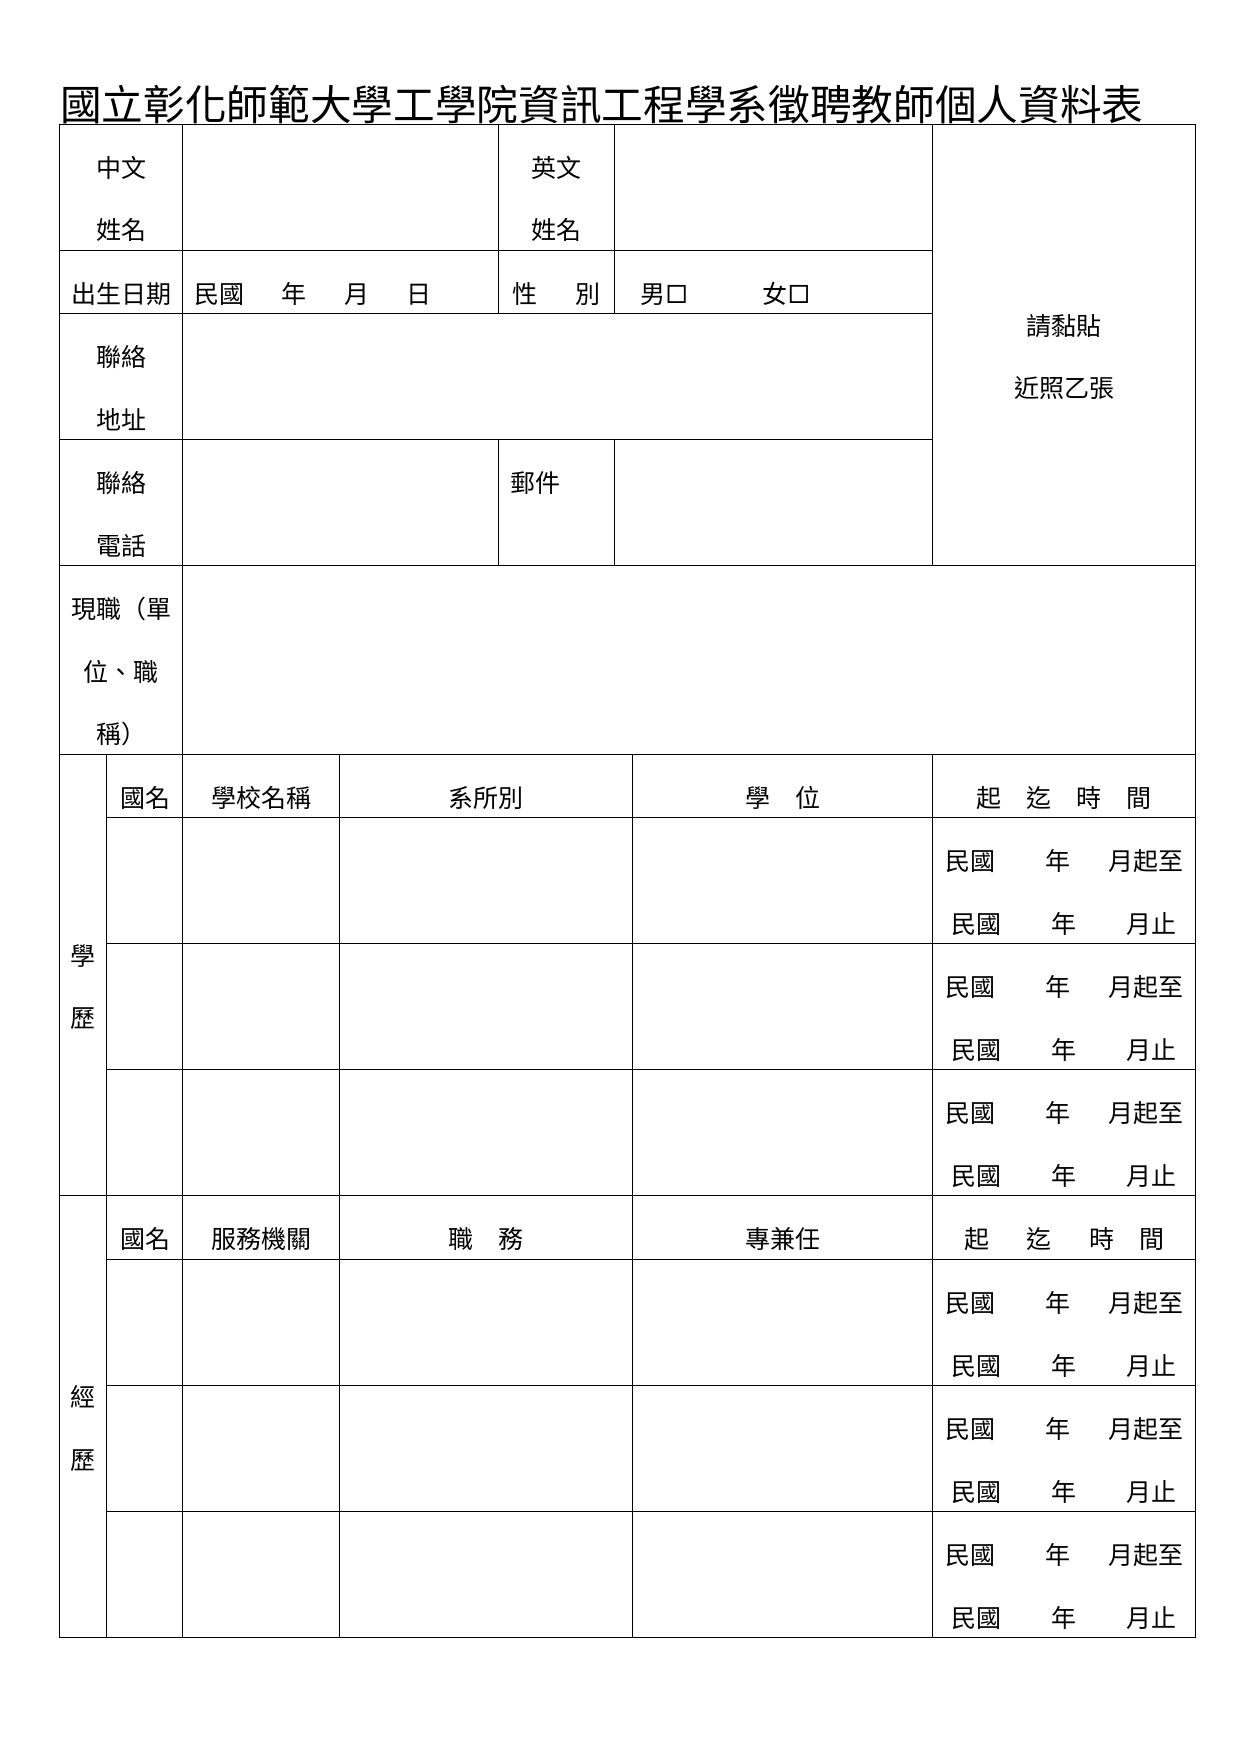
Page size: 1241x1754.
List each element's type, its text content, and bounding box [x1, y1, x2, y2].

table_cell 民國 年 月起至民國 年 月止 [933, 1512, 1195, 1637]
table_cell [183, 818, 339, 943]
table_cell [183, 440, 498, 565]
table_header [615, 125, 932, 249]
table_cell 學歷 [60, 755, 106, 1195]
table_cell 民國 年 月起至民國 年 月止 [933, 818, 1195, 943]
table_cell [107, 944, 182, 1069]
table_cell 起 迄 時 間 [933, 1196, 1195, 1259]
table_cell [633, 1070, 932, 1195]
table_cell 民國 年 月起至民國 年 月止 [933, 1070, 1195, 1195]
table_cell 聯絡 電話 [60, 440, 182, 565]
table_cell [183, 944, 339, 1069]
table_cell 民國 年 月起至民國 年 月止 [933, 944, 1195, 1069]
table_cell [183, 1070, 339, 1195]
table_cell 男 女 [615, 251, 932, 313]
table_cell 學校名稱 [183, 755, 339, 817]
table_cell 郵件 [499, 440, 614, 565]
table_cell 專兼任 [633, 1196, 932, 1259]
table_cell 聯絡 地址 [60, 314, 182, 439]
table_cell [183, 1386, 339, 1511]
table_cell 學 位 [633, 755, 932, 817]
table_cell [183, 1260, 339, 1385]
table_cell [633, 1386, 932, 1511]
table_cell [340, 818, 632, 943]
table_cell [183, 314, 932, 439]
table_cell [107, 1386, 182, 1511]
table_cell 經歷 [60, 1196, 106, 1637]
table_cell [340, 1070, 632, 1195]
table_cell [633, 1260, 932, 1385]
table_cell [340, 944, 632, 1069]
table_cell [107, 1512, 182, 1637]
table_header 英文 姓名 [499, 125, 614, 249]
table_cell 民國 年 月起至民國 年 月止 [933, 1386, 1195, 1511]
table_cell [183, 1512, 339, 1637]
table_header 請黏貼 近照乙張 [933, 125, 1195, 565]
table_cell [340, 1386, 632, 1511]
table_cell [340, 1512, 632, 1637]
table_cell [633, 944, 932, 1069]
table_cell 民國 年 月起至民國 年 月止 [933, 1260, 1195, 1385]
table_cell 性 別 [499, 251, 614, 313]
table_cell [615, 440, 932, 565]
table_cell 起 迄 時 間 [933, 755, 1195, 817]
table_cell 職 務 [340, 1196, 632, 1259]
table_cell [183, 566, 1195, 754]
table_cell [633, 818, 932, 943]
table_cell 民國 年 月 日 [183, 251, 498, 313]
table_header 中文 姓名 [60, 125, 182, 249]
table_cell 服務機關 [183, 1196, 339, 1259]
table_cell [107, 1260, 182, 1385]
table_cell 出生日期 [60, 251, 182, 313]
table_cell [340, 1260, 632, 1385]
text 國立彰化師範大學工學院資訊工程學系徵聘教師個人資料表 [59, 61, 1144, 123]
table_header [183, 125, 498, 249]
table_cell 系所別 [340, 755, 632, 817]
table_cell 國名 [107, 1196, 182, 1259]
table_cell [107, 818, 182, 943]
table_cell [633, 1512, 932, 1637]
table_cell [107, 1070, 182, 1195]
table_cell 現職（單位、職稱） [60, 566, 182, 754]
table_cell 國名 [107, 755, 182, 817]
